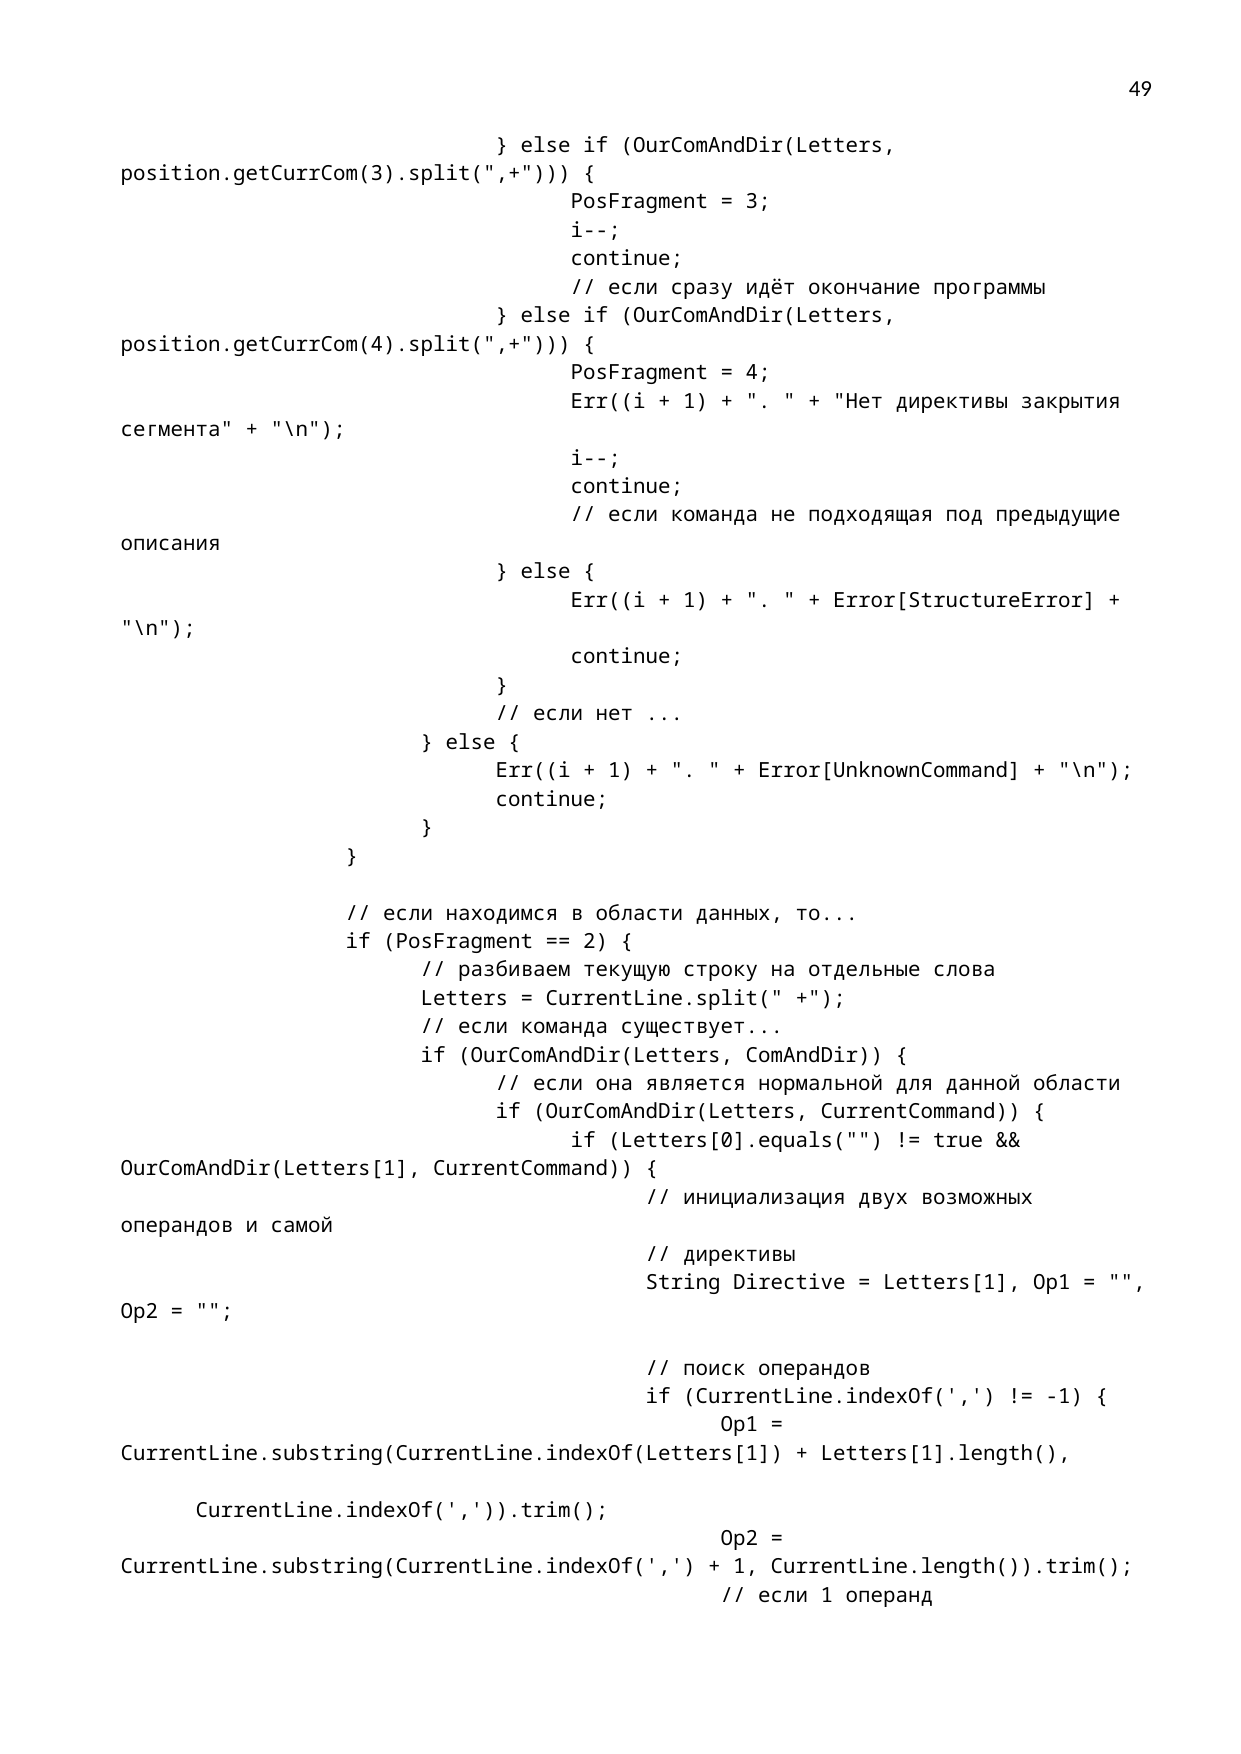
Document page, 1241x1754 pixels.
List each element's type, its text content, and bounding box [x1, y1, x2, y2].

text Letters = CurrentLine.split(" +"); [120, 983, 1152, 1011]
text continue; [120, 471, 1152, 499]
text if (PosFragment == 2) { [120, 926, 1152, 954]
text String Directive = Letters[1], Op1 = "", Op2 = ""; [120, 1267, 1152, 1324]
text // директивы [120, 1239, 1152, 1267]
text } else if (OurComAndDir(Letters, position.getCurrCom(4).split(",+"))) { [120, 300, 1152, 357]
text continue; [120, 243, 1152, 272]
text // инициализация двух возможных операндов и самой [120, 1182, 1152, 1239]
text Op1 = CurrentLine.substring(CurrentLine.indexOf(Letters[1]) + Letters[1].length(), [120, 1409, 1152, 1466]
text i--; [120, 215, 1152, 243]
text } else { [120, 727, 1152, 755]
text } else if (OurComAndDir(Letters, position.getCurrCom(3).split(",+"))) { [120, 130, 1152, 187]
text if (OurComAndDir(Letters, CurrentCommand)) { [120, 1097, 1152, 1125]
text } [120, 812, 1152, 841]
text // если сразу идёт окончание программы [120, 272, 1152, 300]
text // разбиваем текущую строку на отдельные слова [120, 954, 1152, 983]
text } [120, 670, 1152, 698]
text // если находимся в области данных, то... [120, 898, 1152, 926]
text continue; [120, 784, 1152, 812]
text if (Letters[0].equals("") != true && OurComAndDir(Letters[1], CurrentCommand)) { [120, 1125, 1152, 1182]
text } else { [120, 556, 1152, 585]
text Err((i + 1) + ". " + "Нет директивы закрытия сегмента" + "\n"); [120, 386, 1152, 443]
text Op2 = CurrentLine.substring(CurrentLine.indexOf(',') + 1, CurrentLine.length()).trim(); [120, 1523, 1152, 1580]
text if (OurComAndDir(Letters, ComAndDir)) { [120, 1040, 1152, 1068]
text PosFragment = 3; [120, 187, 1152, 215]
text // поиск операндов [120, 1353, 1152, 1381]
text // если 1 операнд [120, 1580, 1152, 1608]
text Err((i + 1) + ". " + Error[UnknownCommand] + "\n"); [120, 755, 1152, 784]
text // если команда не подходящая под предыдущие описания [120, 499, 1152, 556]
text // если команда существует... [120, 1011, 1152, 1040]
text continue; [120, 642, 1152, 670]
text i--; [120, 443, 1152, 471]
text Err((i + 1) + ". " + Error[StructureError] + "\n"); [120, 585, 1152, 642]
text CurrentLine.indexOf(',')).trim(); [120, 1466, 1152, 1523]
text // если нет ... [120, 698, 1152, 727]
text PosFragment = 4; [120, 357, 1152, 386]
text } [120, 841, 1152, 869]
text if (CurrentLine.indexOf(',') != -1) { [120, 1381, 1152, 1409]
text // если она является нормальной для данной области [120, 1068, 1152, 1097]
